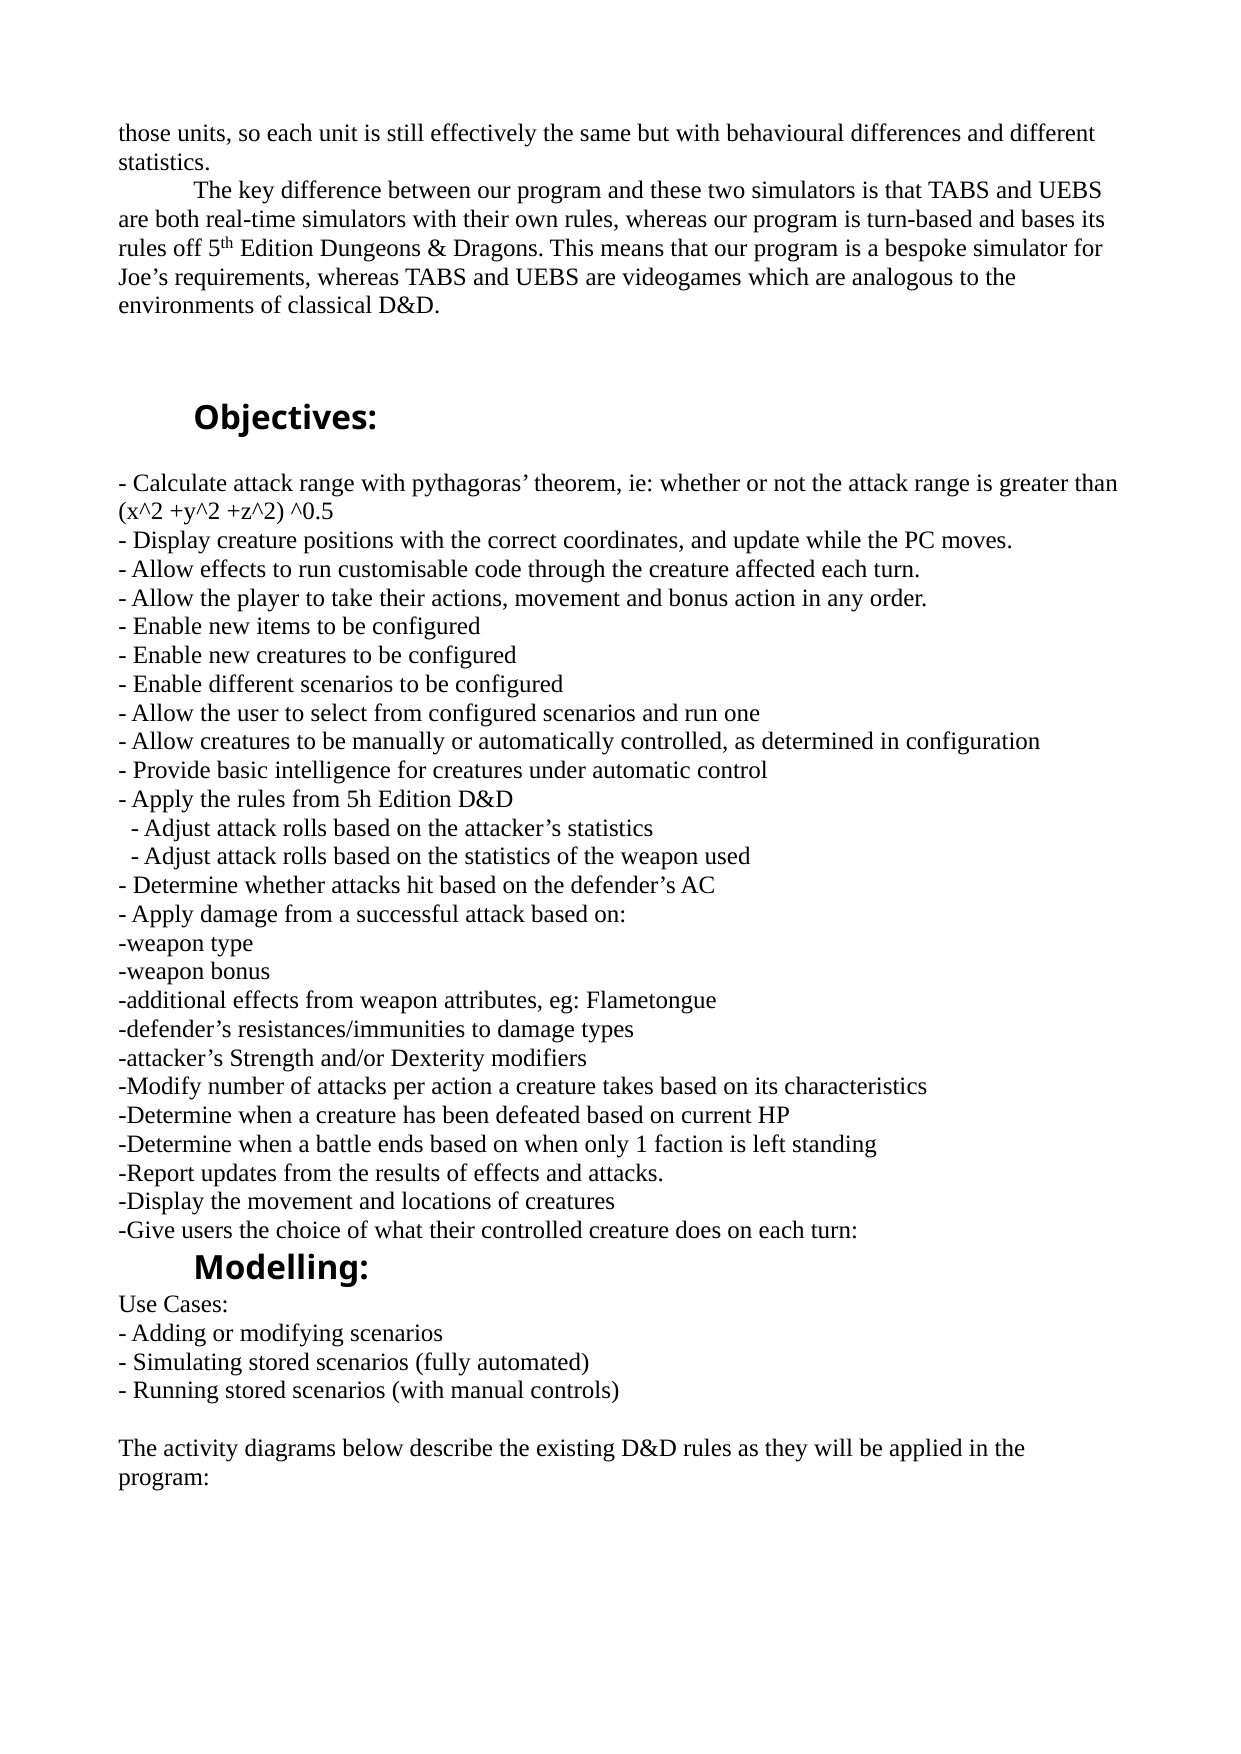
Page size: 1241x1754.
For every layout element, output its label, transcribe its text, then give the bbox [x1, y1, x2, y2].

text - Display creature positions with the correct coordinates, and update while the PC moves. [118, 525, 1122, 554]
text - Adding or modifying scenarios [118, 1318, 1122, 1347]
text -attacker’s Strength and/or Dexterity modifiers [118, 1043, 1122, 1071]
text - Adjust attack rolls based on the attacker’s statistics [118, 813, 1122, 841]
text -Determine when a battle ends based on when only 1 faction is left standing [118, 1129, 1122, 1158]
text Objectives: [118, 393, 1122, 439]
text -defender’s resistances/immunities to damage types [118, 1014, 1122, 1043]
text - Provide basic intelligence for creatures under automatic control [118, 755, 1122, 784]
text - Allow creatures to be manually or automatically controlled, as determined in configuration [118, 726, 1122, 755]
text -additional effects from weapon attributes, eg: Flametongue [118, 985, 1122, 1014]
text -Modify number of attacks per action a creature takes based on its characteristics [118, 1071, 1122, 1100]
text The activity diagrams below describe the existing D&D rules as they will be applied in the program: [118, 1433, 1122, 1491]
text -Determine when a creature has been defeated based on current HP [118, 1100, 1122, 1129]
text - Enable new creatures to be configured [118, 640, 1122, 669]
text - Enable new items to be configured [118, 611, 1122, 640]
text Modelling: [118, 1244, 1122, 1289]
text -weapon type [118, 928, 1122, 956]
text - Running stored scenarios (with manual controls) [118, 1376, 1122, 1404]
text - Allow the user to select from configured scenarios and run one [118, 698, 1122, 726]
text those units, so each unit is still effectively the same but with behavioural differences and different statistics. [118, 118, 1122, 176]
text - Apply the rules from 5h Edition D&D [118, 784, 1122, 813]
text - Simulating stored scenarios (fully automated) [118, 1347, 1122, 1376]
text -weapon bonus [118, 956, 1122, 985]
text - Adjust attack rolls based on the statistics of the weapon used [118, 841, 1122, 870]
text - Determine whether attacks hit based on the defender’s AC [118, 870, 1122, 899]
text -Report updates from the results of effects and attacks. [118, 1158, 1122, 1186]
text - Allow effects to run customisable code through the creature affected each turn. [118, 554, 1122, 583]
text - Allow the player to take their actions, movement and bonus action in any order. [118, 583, 1122, 611]
text Use Cases: [118, 1289, 1122, 1318]
text The key difference between our program and these two simulators is that TABS and UEBS are both real-time simulators with their own rules, whereas our program is turn-based and bases its rules off 5th Edition Dungeons & Dragons. This means that our program is a bespoke simulator for Joe’s requirements, whereas TABS and UEBS are videogames which are analogous to the environments of classical D&D. [118, 176, 1122, 319]
text - Enable different scenarios to be configured [118, 669, 1122, 698]
text - Apply damage from a successful attack based on: [118, 899, 1122, 928]
text -Give users the choice of what their controlled creature does on each turn: [118, 1215, 1122, 1244]
text -Display the movement and locations of creatures [118, 1186, 1122, 1215]
text - Calculate attack range with pythagoras’ theorem, ie: whether or not the attack range is greater than (x^2 +y^2 +z^2) ^0.5 [118, 468, 1122, 525]
